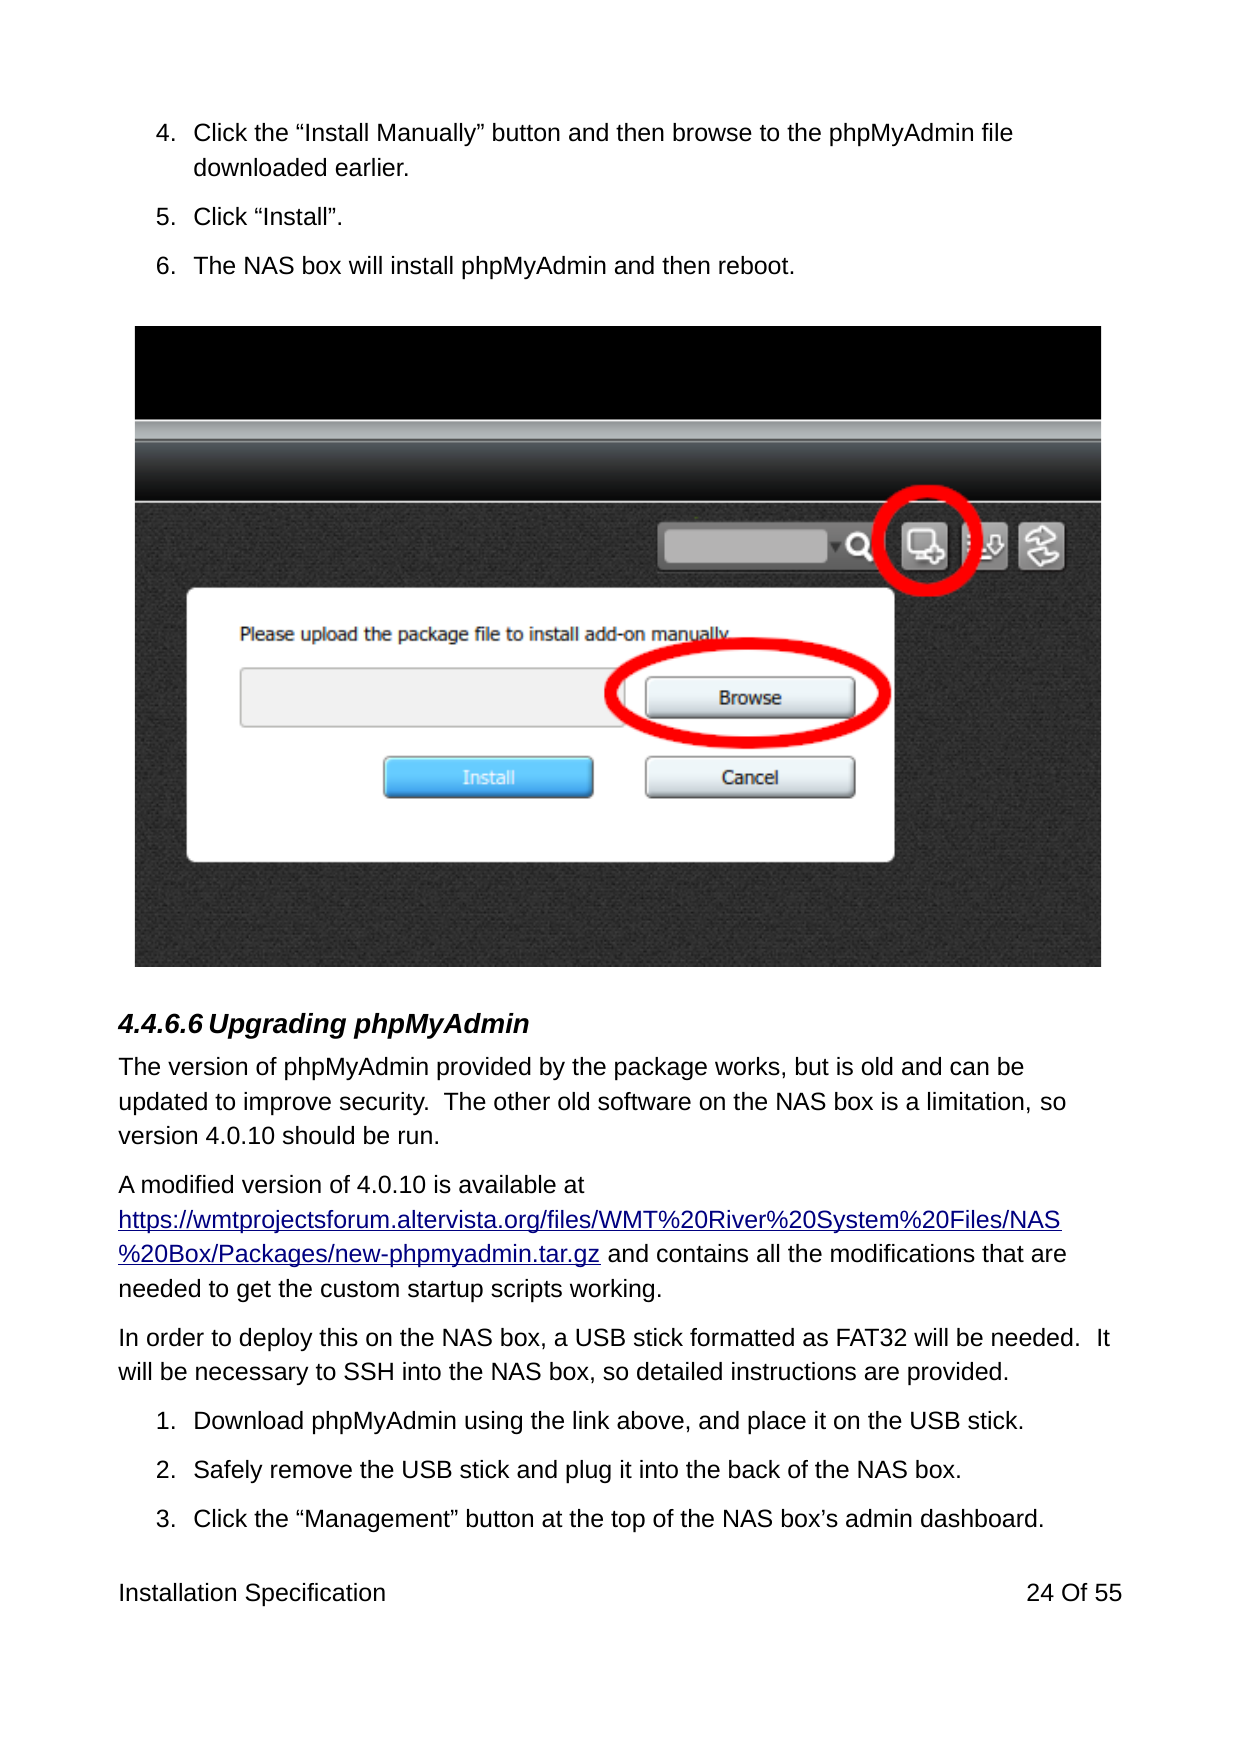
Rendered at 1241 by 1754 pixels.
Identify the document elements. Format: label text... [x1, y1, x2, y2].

list The NAS box will install phpMyAdmin and then reboot. [156, 251, 1122, 279]
text A modified version of 4.0.10 is available at https://wmtprojectsforum.altervista.org/files/WMT%20River%20System%20Files/NAS%20Box/Packages/new-phpmyadmin.tar.gz and contains all the modifications that are needed to get the custom startup scripts working. [118, 1170, 1122, 1302]
list Click the “Install Manually” button and then browse to the phpMyAdmin file downloaded earlier. [156, 118, 1122, 181]
list Click “Install”. [156, 202, 1122, 230]
list Click the “Management” button at the top of the NAS box’s admin dashboard. [156, 1504, 1122, 1533]
list Download phpMyAdmin using the link above, and place it on the USB stick. [156, 1406, 1122, 1435]
text In order to deploy this on the NAS box, a USB stick formatted as FAT32 will be needed. It will be necessary to SSH into the NAS box, so detailed instructions are provided. [118, 1323, 1122, 1386]
list Safely remove the USB stick and plug it into the back of the NAS box. [156, 1455, 1122, 1484]
subtitle Upgrading phpMyAdmin [118, 1008, 1122, 1039]
text The version of phpMyAdmin provided by the package works, but is old and can be updated to improve security. The other old software on the NAS box is a limitation, so version 4.0.10 should be run. [118, 1052, 1122, 1150]
picture [134, 326, 1102, 967]
